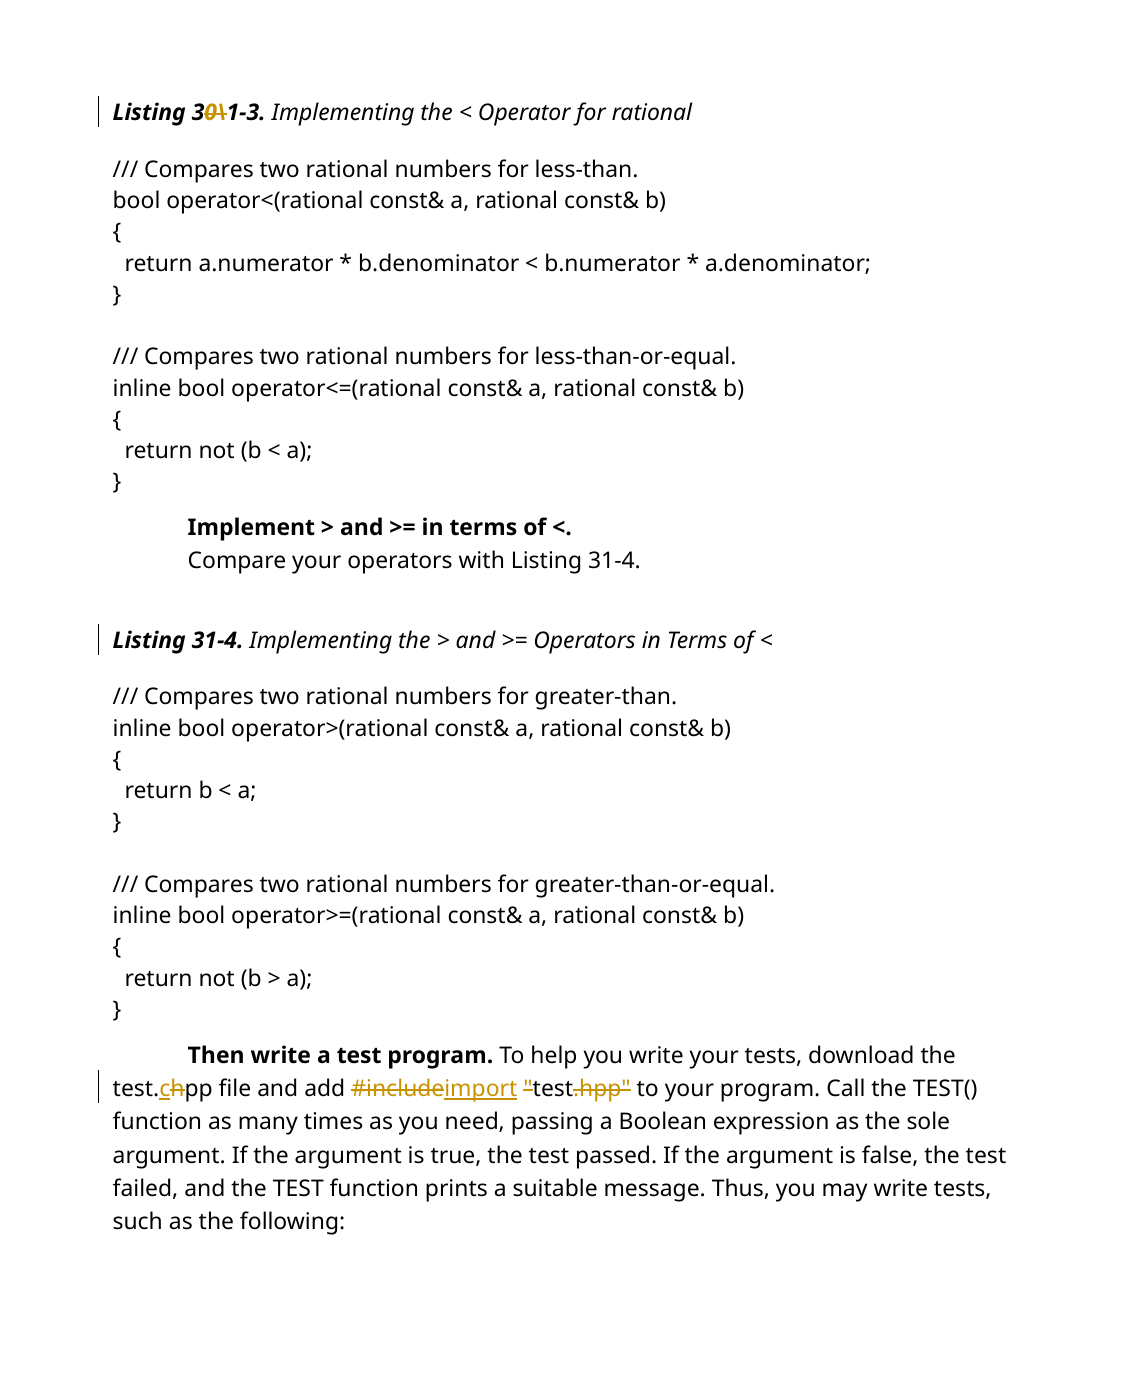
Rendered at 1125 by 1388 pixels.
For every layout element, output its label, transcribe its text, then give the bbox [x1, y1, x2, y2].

text Then write a test program. To help you write your tests, download the test.cpp file and add import test to your program. Call the TEST() function as many times as you need, passing a Boolean expression as the sole argument. If the argument is true, the test passed. If the argument is false, the test failed, and the TEST function prints a suitable message. Thus, you may write tests, such as the following: [112, 1037, 1012, 1237]
text Compare your operators with Listing 31-4. [112, 542, 1012, 576]
text /// Compares two rational numbers for less-than-or-equal. [112, 340, 1012, 371]
text } [112, 805, 1012, 837]
text } [112, 278, 1012, 309]
text return a.numerator * b.denominator < b.numerator * a.denominator; [112, 246, 1012, 278]
text inline bool operator<=(rational const& a, rational const& b) [112, 371, 1012, 403]
text } [112, 465, 1012, 496]
text Listing 31-4. Implementing the > and >= Operators in Terms of < [112, 623, 1012, 655]
text { [112, 930, 1012, 962]
text } [112, 993, 1012, 1024]
text Listing 31-3. Implementing the < Operator for rational [112, 96, 1012, 127]
text bool operator<(rational const& a, rational const& b) [112, 184, 1012, 215]
text return b < a; [112, 774, 1012, 805]
text inline bool operator>=(rational const& a, rational const& b) [112, 899, 1012, 930]
text return not (b > a); [112, 962, 1012, 993]
text { [112, 403, 1012, 434]
text Implement > and >= in terms of <. [112, 509, 1012, 542]
text inline bool operator>(rational const& a, rational const& b) [112, 712, 1012, 743]
text /// Compares two rational numbers for greater-than. [112, 680, 1012, 712]
text return not (b < a); [112, 434, 1012, 465]
text /// Compares two rational numbers for less-than. [112, 153, 1012, 184]
text /// Compares two rational numbers for greater-than-or-equal. [112, 868, 1012, 899]
text { [112, 215, 1012, 246]
text { [112, 743, 1012, 774]
